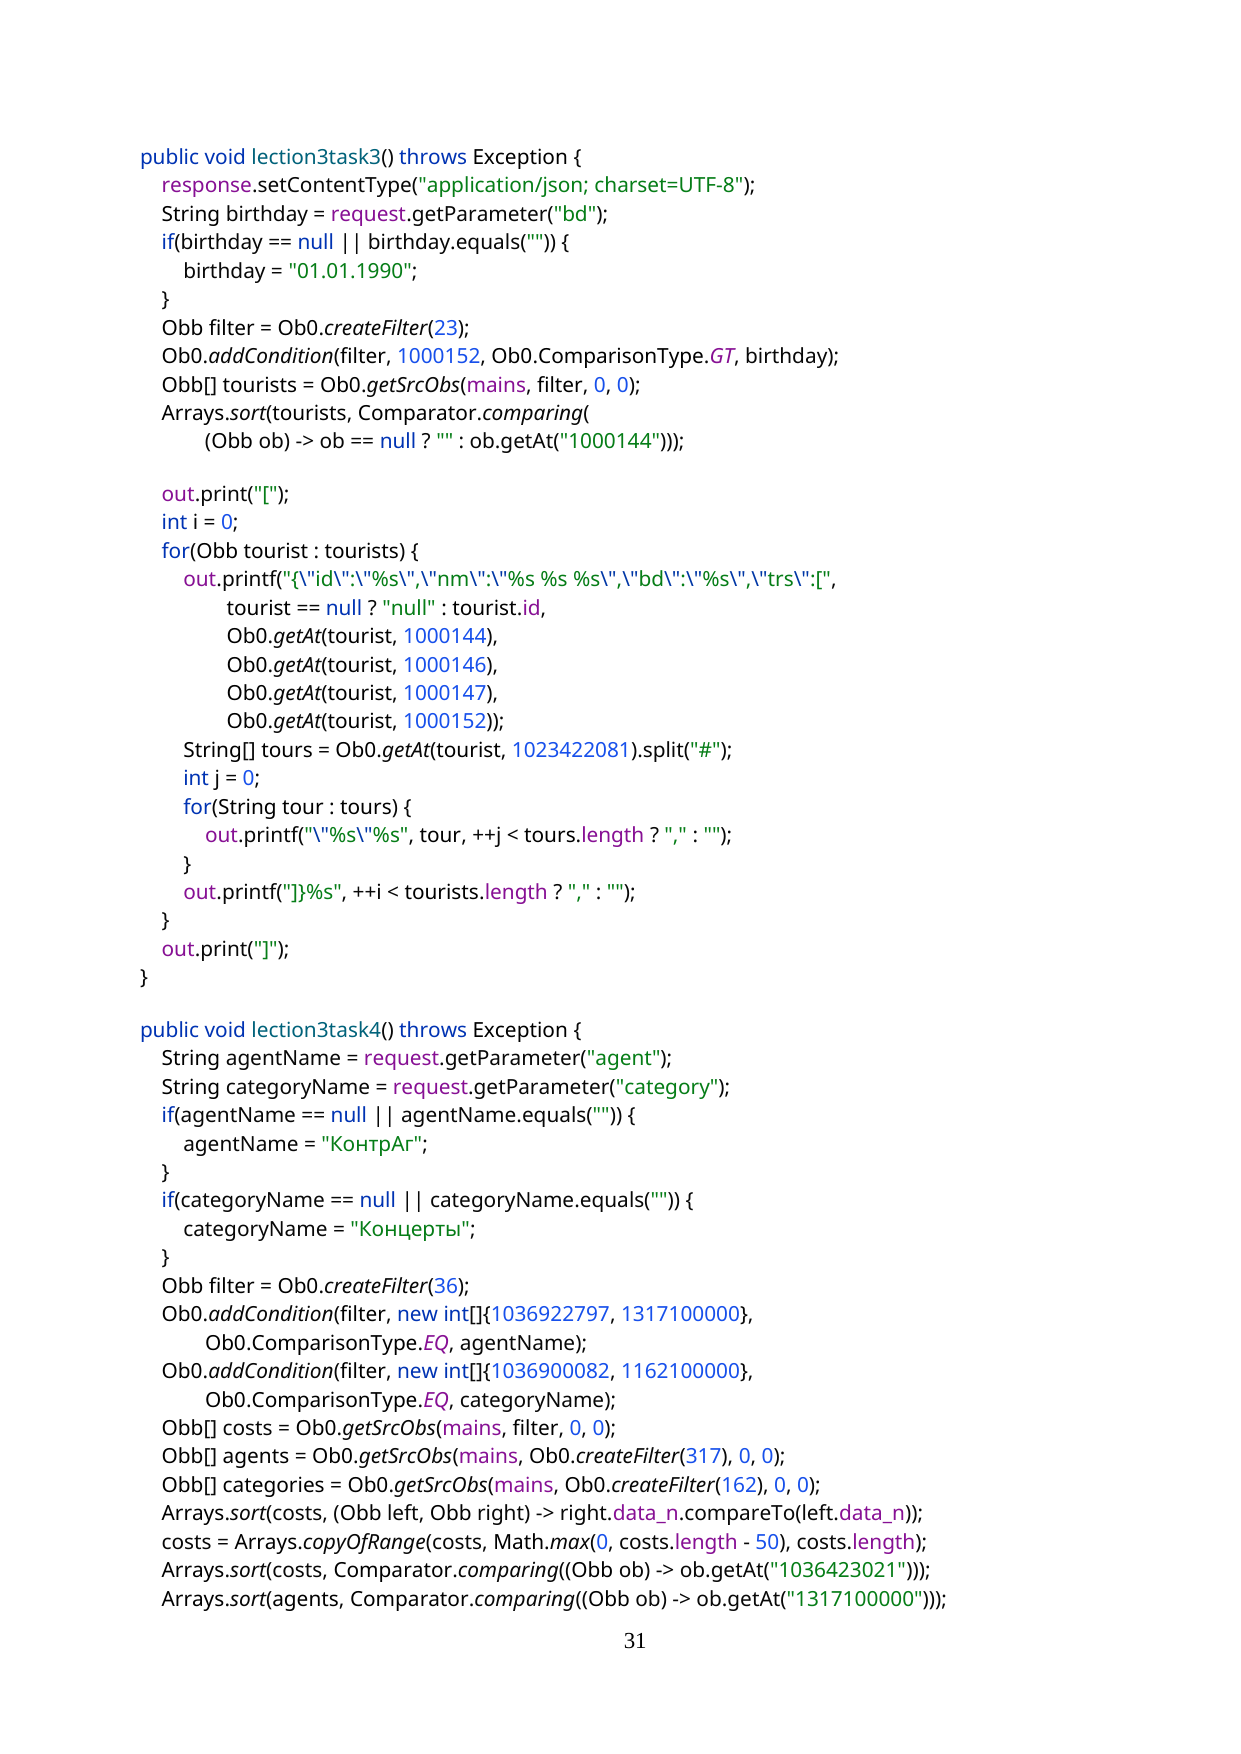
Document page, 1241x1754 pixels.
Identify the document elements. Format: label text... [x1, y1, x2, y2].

text public void lection3task3() throws Exception { response.setContentType("application/json; charset=UTF-8"); String birthday = request.getParameter("bd"); if(birthday == null || birthday.equals("")) { birthday = "01.01.1990"; } Obb filter = Ob0.createFilter(23); Ob0.addCondition(filter, 1000152, Ob0.ComparisonType.GT, birthday); Obb[] tourists = Ob0.getSrcObs(mains, filter, 0, 0); Arrays.sort(tourists, Comparator.comparing( (Obb ob) -> ob == null ? "" : ob.getAt("1000144"))); out.print("["); int i = 0; for(Obb tourist : tourists) { out.printf("{\"id\":\"%s\",\"nm\":\"%s %s %s\",\"bd\":\"%s\",\"trs\":[", tourist == null ? "null" : tourist.id, Ob0.getAt(tourist, 1000144), Ob0.getAt(tourist, 1000146), Ob0.getAt(tourist, 1000147), Ob0.getAt(tourist, 1000152)); String[] tours = Ob0.getAt(tourist, 1023422081).split("#"); int j = 0; for(String tour : tours) { out.printf("\"%s\"%s", tour, ++j < tours.length ? "," : ""); } out.printf("]}%s", ++i < tourists.length ? "," : ""); } out.print("]"); } public void lection3task4() throws Exception { String agentName = request.getParameter("agent"); String categoryName = request.getParameter("category"); if(agentName == null || agentName.equals("")) { agentName = "КонтрАг"; } if(categoryName == null || categoryName.equals("")) { categoryName = "Концерты"; } Obb filter = Ob0.createFilter(36); Ob0.addCondition(filter, new int[]{1036922797, 1317100000}, Ob0.ComparisonType.EQ, agentName); Ob0.addCondition(filter, new int[]{1036900082, 1162100000}, Ob0.ComparisonType.EQ, categoryName); Obb[] costs = Ob0.getSrcObs(mains, filter, 0, 0); Obb[] agents = Ob0.getSrcObs(mains, Ob0.createFilter(317), 0, 0); Obb[] categories = Ob0.getSrcObs(mains, Ob0.createFilter(162), 0, 0); Arrays.sort(costs, (Obb left, Obb right) -> right.data_n.compareTo(left.data_n)); costs = Arrays.copyOfRange(costs, Math.max(0, costs.length - 50), costs.length); Arrays.sort(costs, Comparator.comparing((Obb ob) -> ob.getAt("1036423021"))); Arrays.sort(agents, Comparator.comparing((Obb ob) -> ob.getAt("1317100000"))); [118, 118, 1152, 1612]
